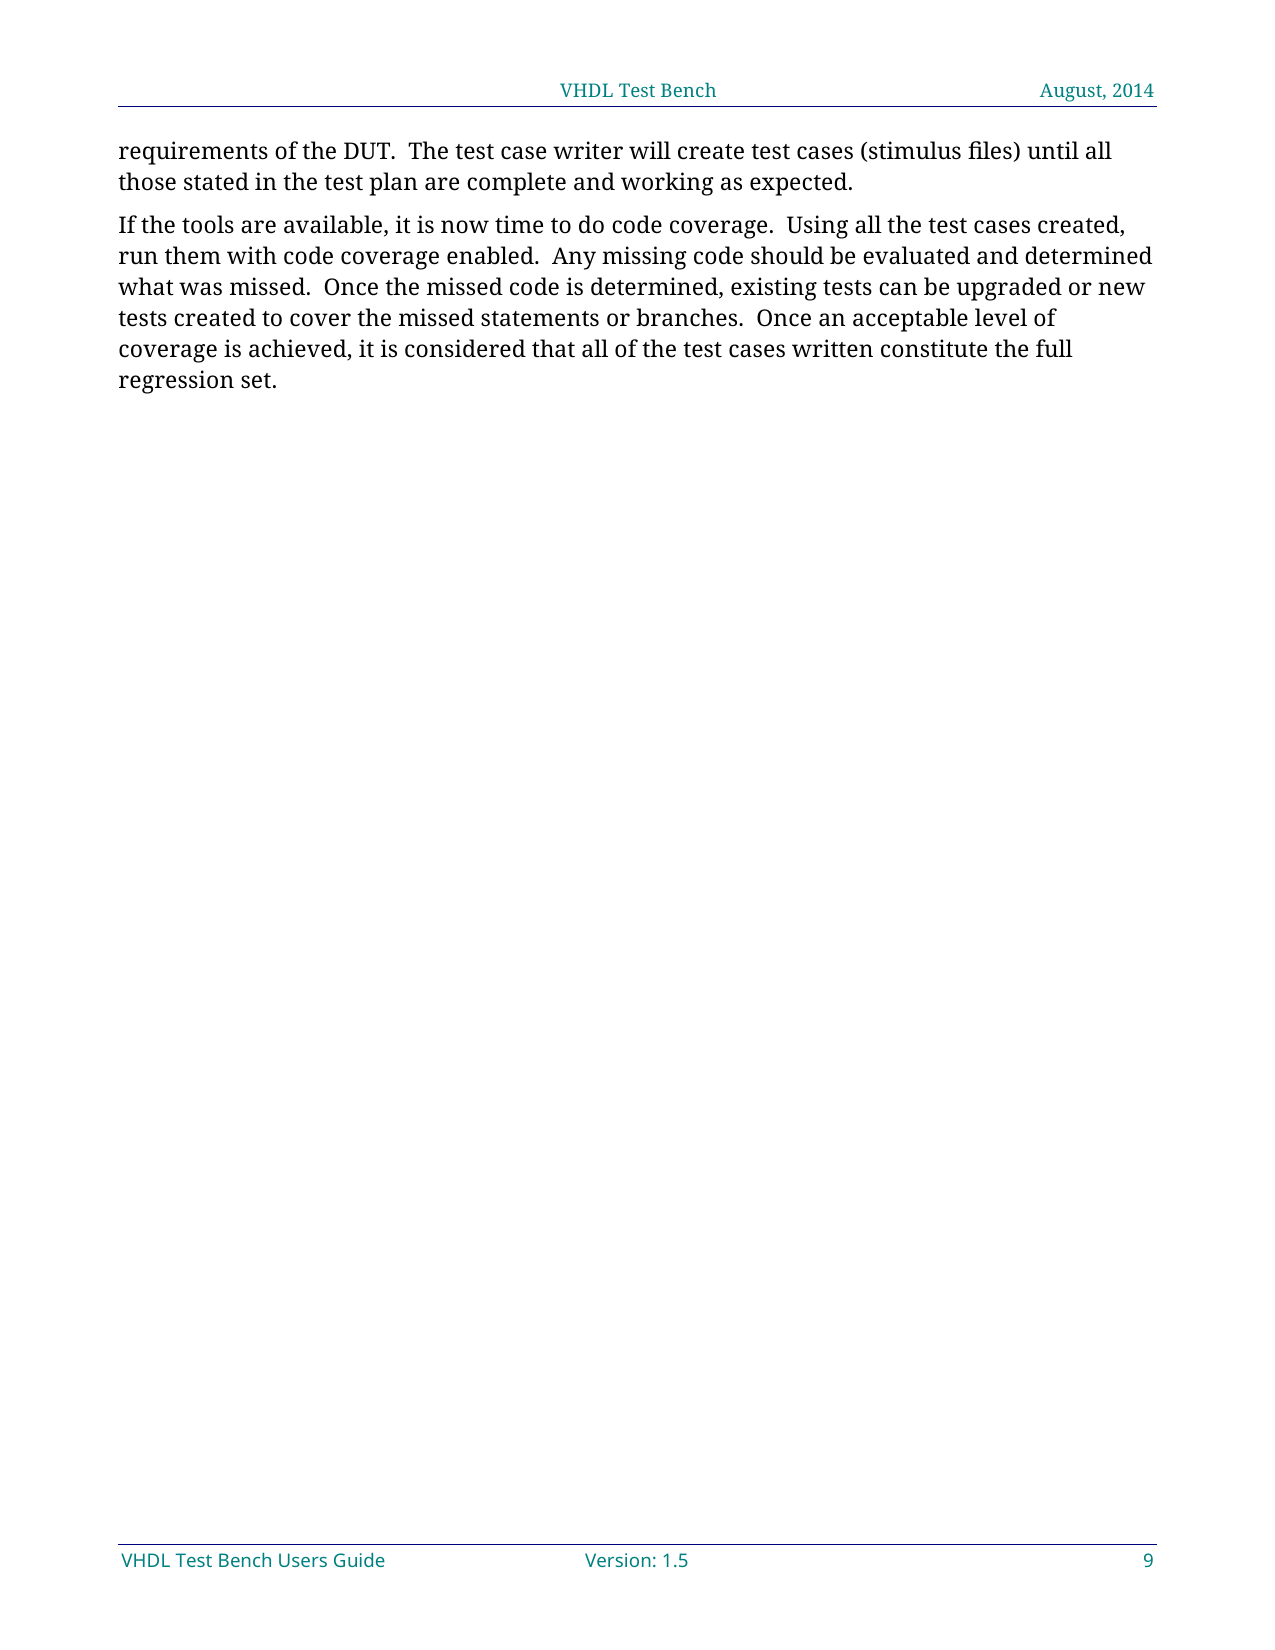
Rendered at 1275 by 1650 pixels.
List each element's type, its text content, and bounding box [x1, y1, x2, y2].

text requirements of the DUT. The test case writer will create test cases (stimulus files) until all those stated in the test plan are complete and working as expected. [118, 135, 1157, 197]
text If the tools are available, it is now time to do code coverage. Using all the test cases created, run them with code coverage enabled. Any missing code should be evaluated and determined what was missed. Once the missed code is determined, existing tests can be upgraded or new tests created to cover the missed statements or branches. Once an acceptable level of coverage is achieved, it is considered that all of the test cases written constitute the full regression set. [118, 209, 1157, 396]
